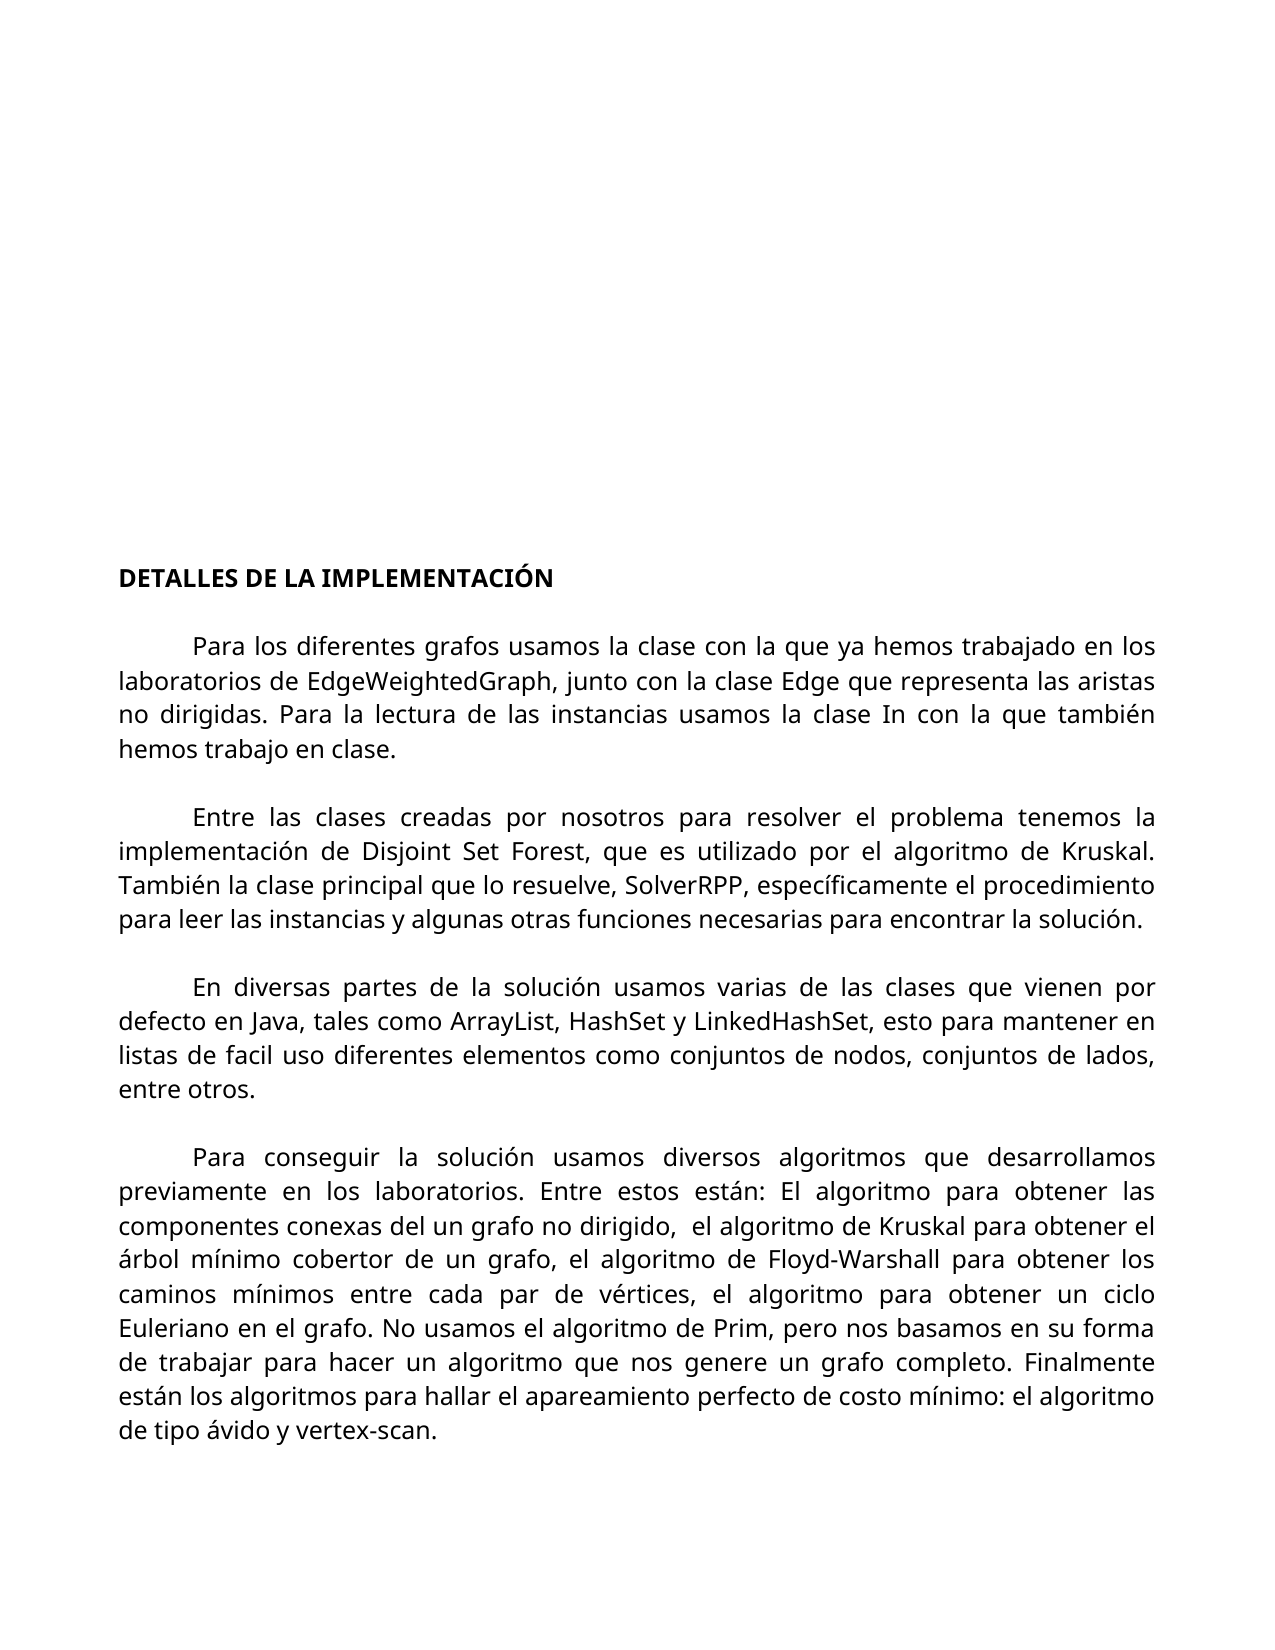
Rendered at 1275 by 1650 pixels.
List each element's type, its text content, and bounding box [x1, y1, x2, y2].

text Para conseguir la solución usamos diversos algoritmos que desarrollamos previamente en los laboratorios. Entre estos están: El algoritmo para obtener las componentes conexas del un grafo no dirigido, el algoritmo de Kruskal para obtener el árbol mínimo cobertor de un grafo, el algoritmo de Floyd-Warshall para obtener los caminos mínimos entre cada par de vértices, el algoritmo para obtener un ciclo Euleriano en el grafo. No usamos el algoritmo de Prim, pero nos basamos en su forma de trabajar para hacer un algoritmo que nos genere un grafo completo. Finalmente están los algoritmos para hallar el apareamiento perfecto de costo mínimo: el algoritmo de tipo ávido y vertex-scan. [118, 1140, 1157, 1447]
text DETALLES DE LA IMPLEMENTACIÓN [118, 561, 1157, 595]
text Entre las clases creadas por nosotros para resolver el problema tenemos la implementación de Disjoint Set Forest, que es utilizado por el algoritmo de Kruskal. También la clase principal que lo resuelve, SolverRPP, específicamente el procedimiento para leer las instancias y algunas otras funciones necesarias para encontrar la solución. [118, 799, 1157, 936]
text En diversas partes de la solución usamos varias de las clases que vienen por defecto en Java, tales como ArrayList, HashSet y LinkedHashSet, esto para mantener en listas de facil uso diferentes elementos como conjuntos de nodos, conjuntos de lados, entre otros. [118, 970, 1157, 1106]
text Para los diferentes grafos usamos la clase con la que ya hemos trabajado en los laboratorios de EdgeWeightedGraph, junto con la clase Edge que representa las aristas no dirigidas. Para la lectura de las instancias usamos la clase In con la que también hemos trabajo en clase. [118, 629, 1157, 765]
